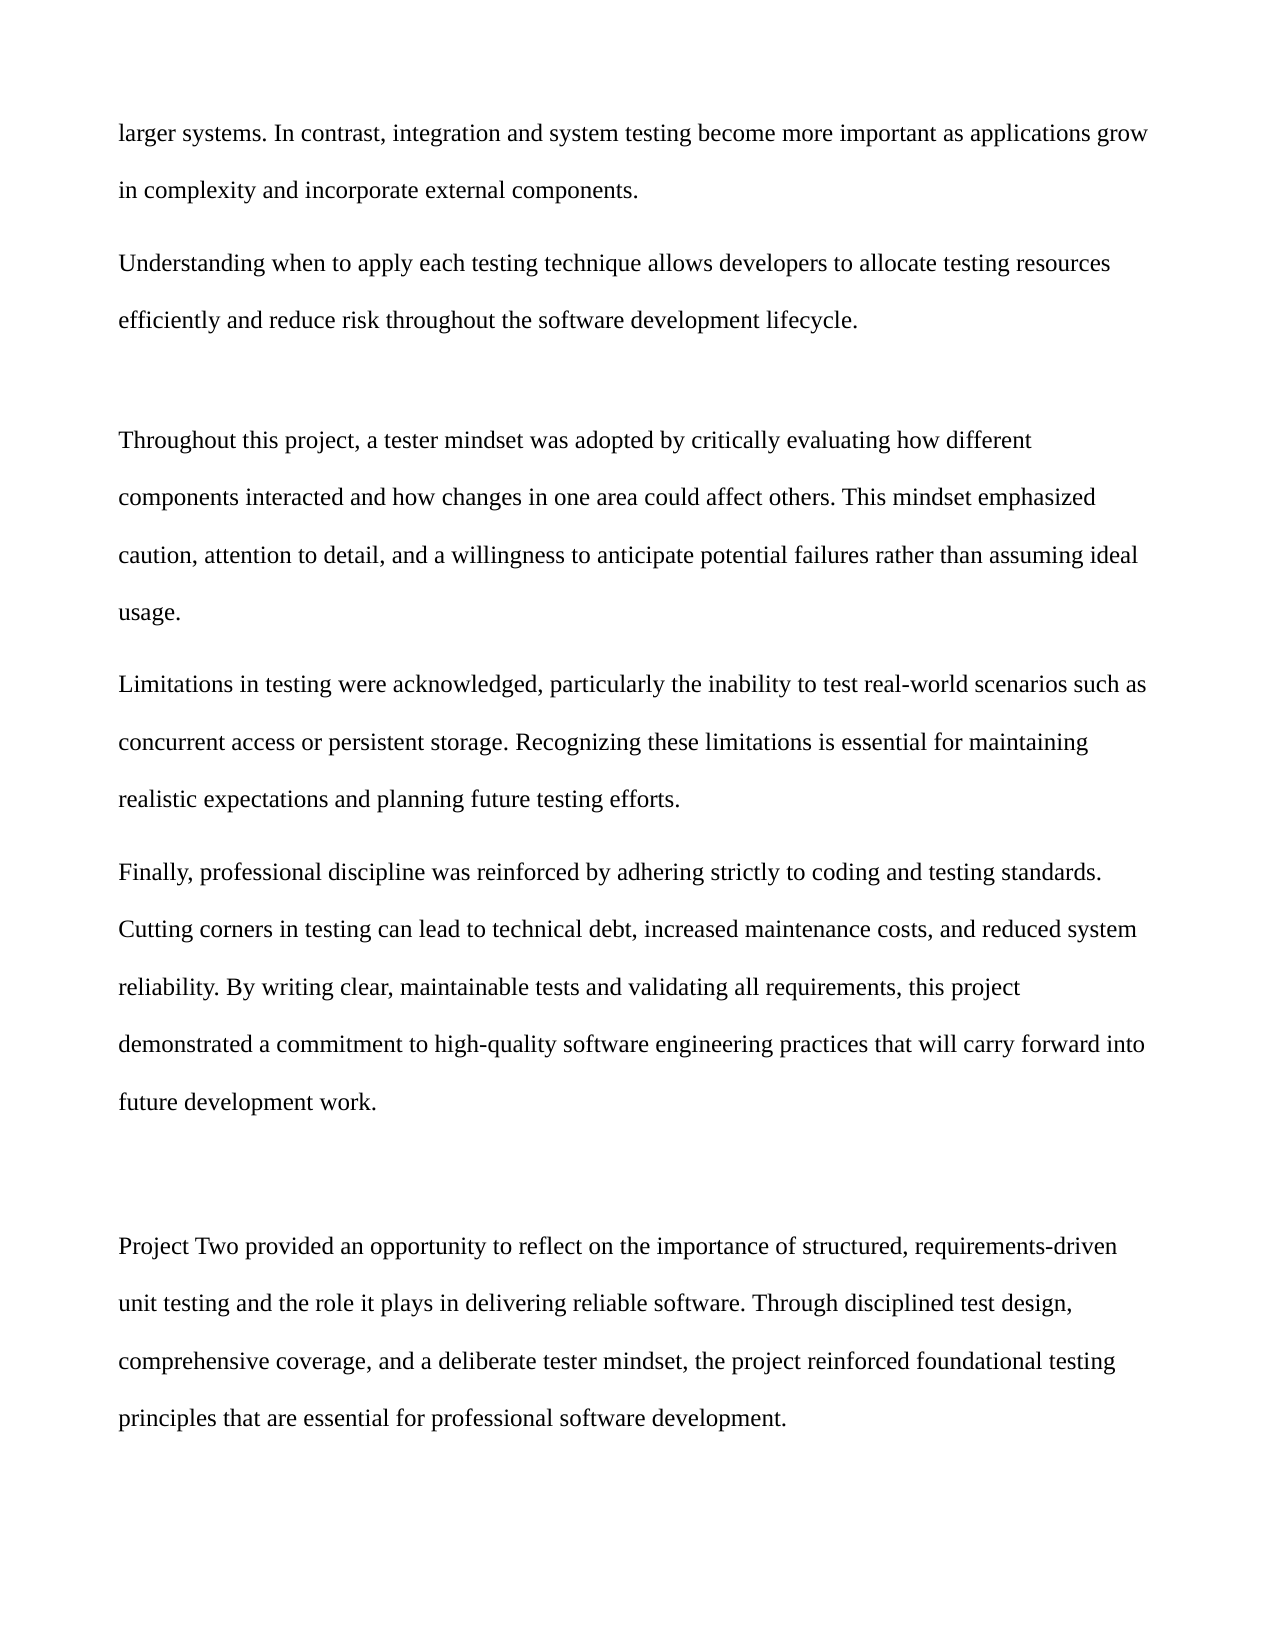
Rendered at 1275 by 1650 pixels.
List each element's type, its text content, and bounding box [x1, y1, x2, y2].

text Project Two provided an opportunity to reflect on the importance of structured, requirements-driven unit testing and the role it plays in delivering reliable software. Through disciplined test design, comprehensive coverage, and a deliberate tester mindset, the project reinforced foundational testing principles that are essential for professional software development. [118, 1231, 1157, 1432]
text larger systems. In contrast, integration and system testing become more important as applications grow in complexity and incorporate external components. [118, 118, 1157, 204]
text Throughout this project, a tester mindset was adopted by critically evaluating how different components interacted and how changes in one area could affect others. This mindset emphasized caution, attention to detail, and a willingness to anticipate potential failures rather than assuming ideal usage. [118, 425, 1157, 626]
text Limitations in testing were acknowledged, particularly the inability to test real-world scenarios such as concurrent access or persistent storage. Recognizing these limitations is essential for maintaining realistic expectations and planning future testing efforts. [118, 669, 1157, 813]
text Understanding when to apply each testing technique allows developers to allocate testing resources efficiently and reduce risk throughout the software development lifecycle. [118, 248, 1157, 334]
text Finally, professional discipline was reinforced by adhering strictly to coding and testing standards. Cutting corners in testing can lead to technical debt, increased maintenance costs, and reduced system reliability. By writing clear, maintainable tests and validating all requirements, this project demonstrated a commitment to high-quality software engineering practices that will carry forward into future development work. [118, 857, 1157, 1115]
